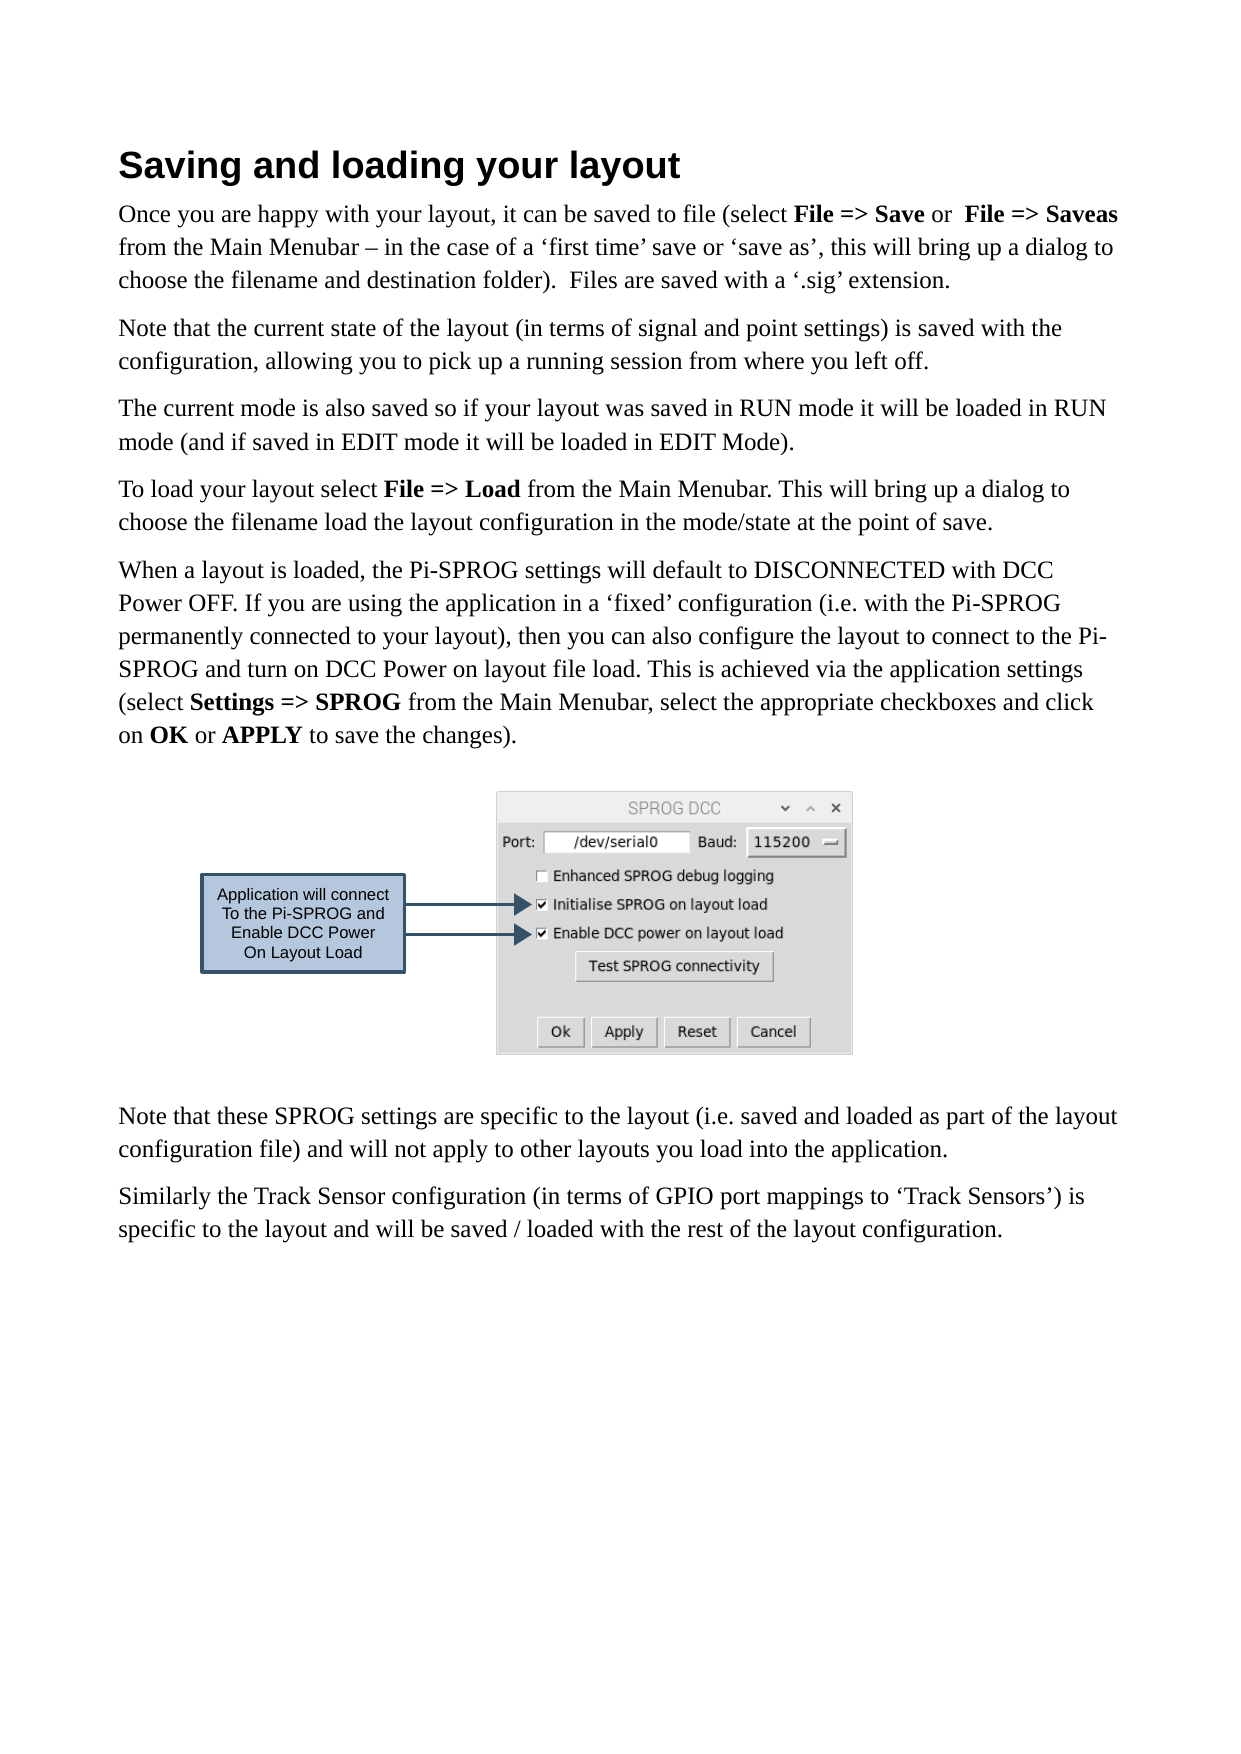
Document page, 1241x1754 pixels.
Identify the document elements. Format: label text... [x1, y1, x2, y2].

text Note that the current state of the layout (in terms of signal and point settings) is saved with the configuration, allowing you to pick up a running session from where you left off. [118, 313, 1122, 375]
text Similarly the Track Sensor configuration (in terms of GPIO port mappings to ‘Track Sensors’) is specific to the layout and will be saved / loaded with the rest of the layout configuration. [118, 1181, 1122, 1243]
text To load your layout select File => Load from the Main Menubar. This will bring up a dialog to choose the filename load the layout configuration in the mode/state at the point of save. [118, 474, 1122, 536]
text When a layout is loaded, the Pi-SPROG settings will default to DISCONNECTED with DCC Power OFF. If you are using the application in a ‘fixed’ configuration (i.e. with the Pi-SPROG permanently connected to your layout), then you can also configure the layout to connect to the Pi-SPROG and turn on DCC Power on layout file load. This is achieved via the application settings (select Settings => SPROG from the Main Menubar, select the appropriate checkboxes and click on OK or APPLY to save the changes). [118, 555, 1122, 749]
subtitle Saving and loading your layout [118, 143, 1122, 187]
text The current mode is also saved so if your layout was saved in RUN mode it will be loaded in RUN mode (and if saved in EDIT mode it will be loaded in EDIT Mode). [118, 393, 1122, 455]
picture [496, 791, 853, 1055]
text Once you are happy with your layout, it can be saved to file (select File => Save or File => Saveas from the Main Menubar – in the case of a ‘first time’ save or ‘save as’, this will bring up a dialog to choose the filename and destination folder). Files are saved with a ‘.sig’ extension. [118, 199, 1122, 294]
text Note that these SPROG settings are specific to the layout (i.e. saved and loaded as part of the layout configuration file) and will not apply to other layouts you load into the application. [118, 1101, 1122, 1162]
